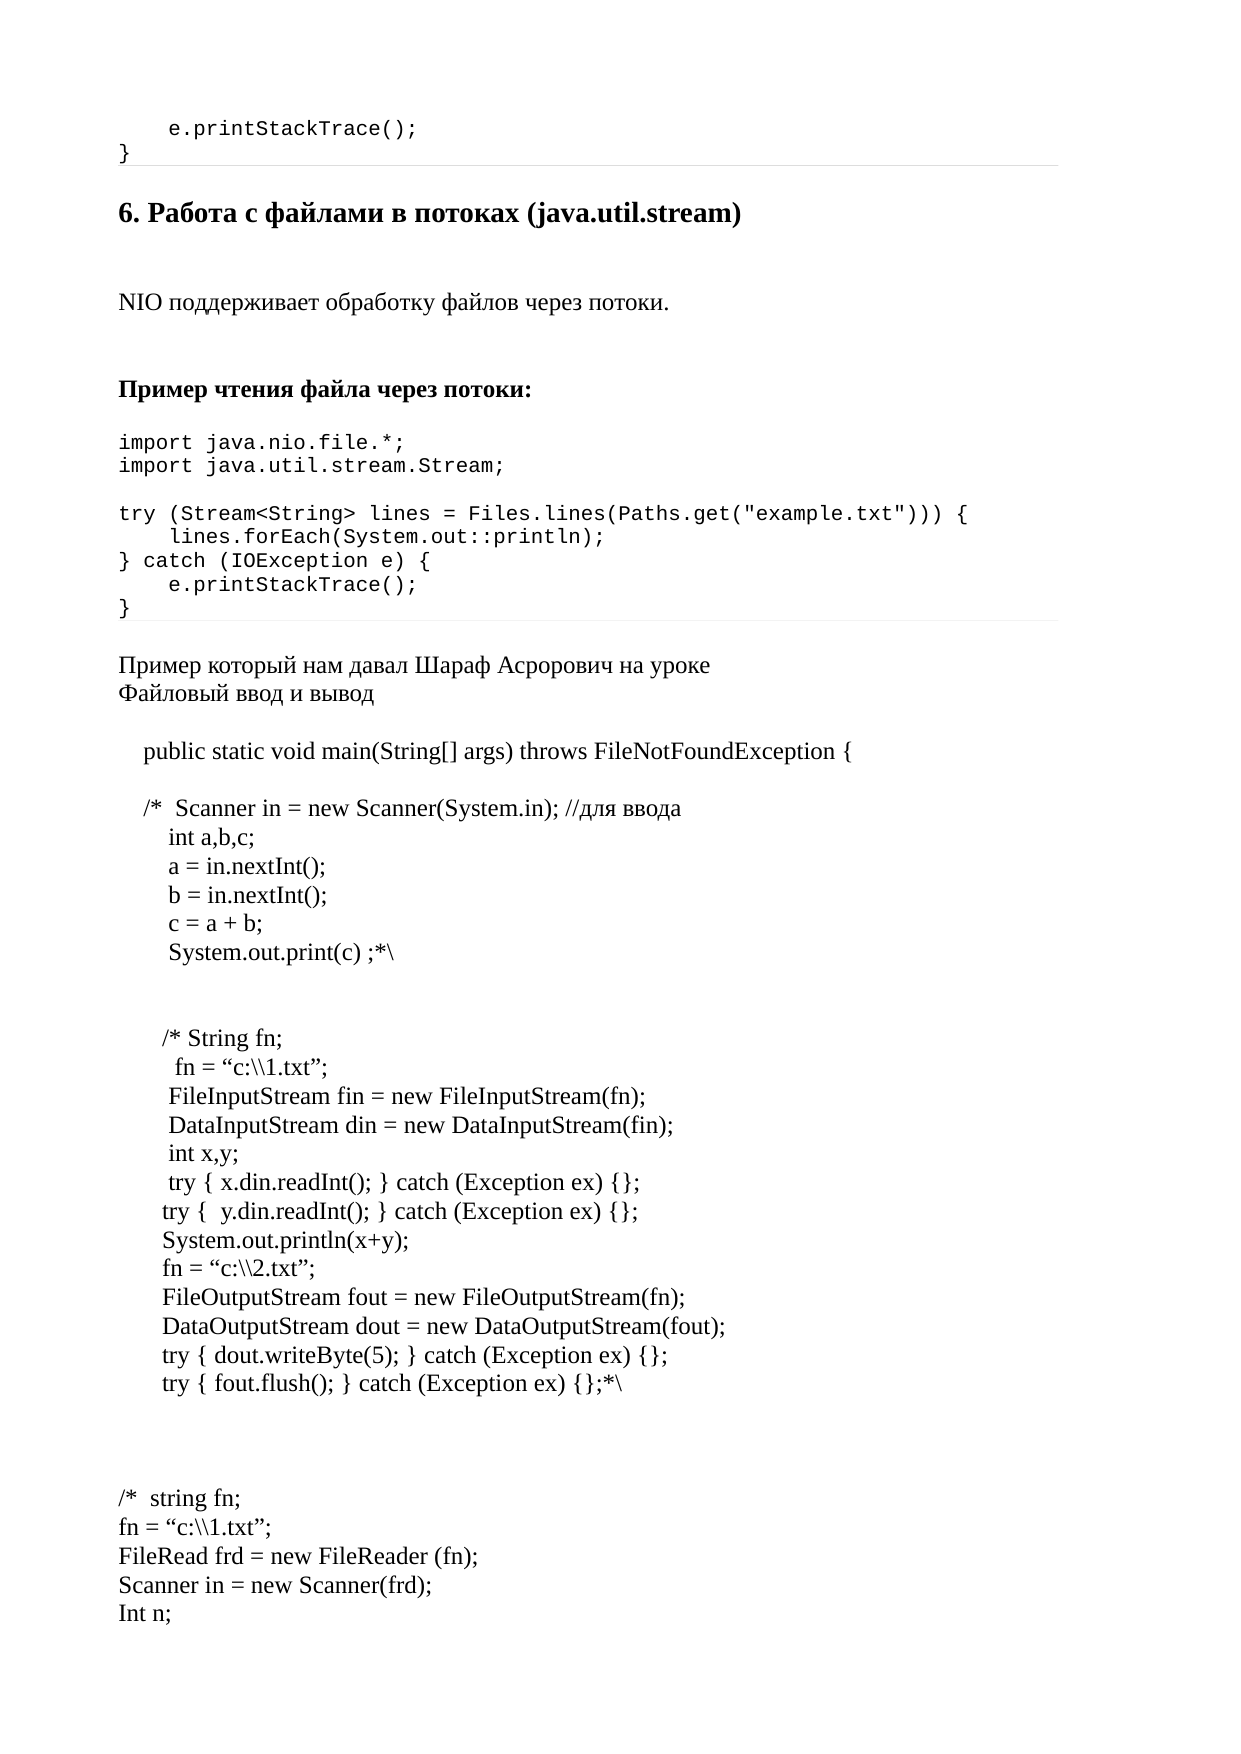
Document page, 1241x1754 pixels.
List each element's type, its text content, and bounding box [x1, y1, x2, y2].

text public static void main(String[] args) throws FileNotFoundException { [118, 736, 1122, 765]
text try { x.din.readInt(); } catch (Exception ex) {}; [118, 1167, 1122, 1196]
text a = in.nextInt(); [118, 851, 1122, 880]
text FileOutputStream fout = new FileOutputStream(fn); [118, 1282, 1122, 1311]
text Int n; [118, 1598, 1122, 1627]
text e.printStackTrace(); [118, 573, 1122, 597]
text try { y.din.readInt(); } catch (Exception ex) {}; [118, 1196, 1122, 1225]
text Пример чтения файла через потоки: [118, 374, 1122, 402]
subtitle 6. Работа с файлами в потоках (java.util.stream) [118, 195, 1122, 228]
text DataInputStream din = new DataInputStream(fin); [118, 1110, 1122, 1138]
text import java.util.stream.Stream; [118, 455, 1122, 479]
text b = in.nextInt(); [118, 880, 1122, 908]
text System.out.println(x+y); [118, 1225, 1122, 1253]
text try { fout.flush(); } catch (Exception ex) {};*\ [118, 1368, 1122, 1397]
text fn = “c:\\1.txt”; [118, 1052, 1122, 1081]
text DataOutputStream dout = new DataOutputStream(fout); [118, 1311, 1122, 1340]
text FileInputStream fin = new FileInputStream(fn); [118, 1081, 1122, 1110]
text /* Scanner in = new Scanner(System.in); //для ввода [118, 793, 1122, 822]
text e.printStackTrace(); [118, 118, 1122, 142]
text try { dout.writeByte(5); } catch (Exception ex) {}; [118, 1340, 1122, 1368]
text } [118, 142, 1122, 165]
text import java.nio.file.*; [118, 432, 1122, 455]
text int x,y; [118, 1138, 1122, 1167]
text FileRead frd = new FileReader (fn); [118, 1541, 1122, 1570]
text Пример который нам давал Шараф Асрорович на уроке [118, 650, 1122, 678]
text c = a + b; [118, 908, 1122, 937]
text /* String fn; [118, 1023, 1122, 1052]
text } [118, 597, 1122, 621]
text try (Stream<String> lines = Files.lines(Paths.get("example.txt"))) { [118, 503, 1122, 526]
text int a,b,c; [118, 822, 1122, 851]
text lines.forEach(System.out::println); [118, 526, 1122, 550]
text fn = “c:\\2.txt”; [118, 1253, 1122, 1282]
text Файловый ввод и вывод [118, 678, 1122, 707]
text NIO поддерживает обработку файлов через потоки. [118, 287, 1122, 315]
text Scanner in = new Scanner(frd); [118, 1570, 1122, 1598]
text System.out.print(c) ;*\ [118, 937, 1122, 966]
text } catch (IOException e) { [118, 550, 1122, 573]
text /* string fn; [118, 1483, 1122, 1512]
text fn = “c:\\1.txt”; [118, 1512, 1122, 1541]
